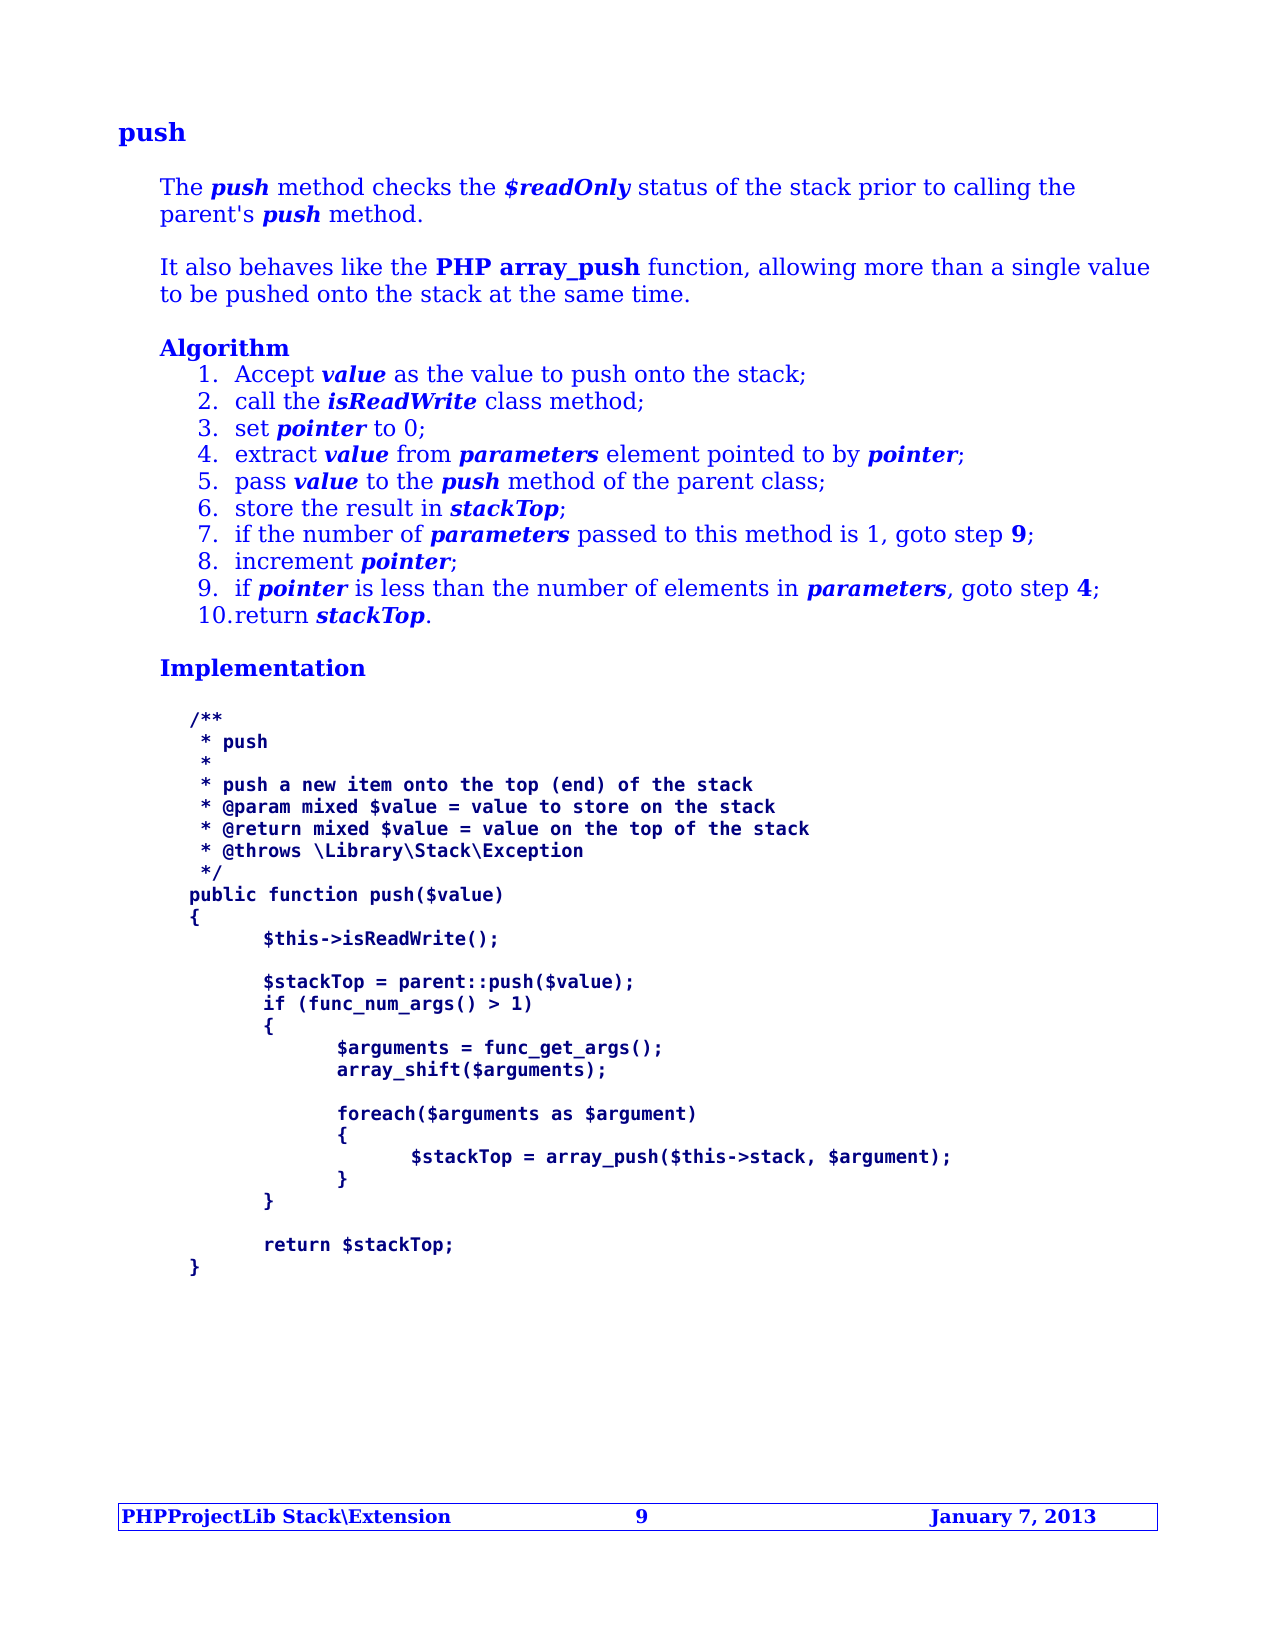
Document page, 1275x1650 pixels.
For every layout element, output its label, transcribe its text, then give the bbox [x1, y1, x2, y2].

list * [189, 753, 1157, 774]
list extract value from parameters element pointed to by pointer; [197, 441, 1157, 468]
list pass value to the push method of the parent class; [197, 468, 1157, 495]
list return $stackTop; [189, 1234, 1157, 1256]
list call the isReadWrite class method; [197, 388, 1157, 415]
list * push a new item onto the top (end) of the stack [189, 774, 1157, 796]
list set pointer to 0; [197, 415, 1157, 441]
list array_shift($arguments); [189, 1059, 1157, 1081]
list } [189, 1190, 1157, 1212]
list foreach($arguments as $argument) [189, 1103, 1157, 1124]
list increment pointer; [197, 548, 1157, 575]
list { [189, 1124, 1157, 1146]
list $stackTop = array_push($this->stack, $argument); [189, 1146, 1157, 1168]
list /** [189, 709, 1157, 731]
list store the result in stackTop; [197, 495, 1157, 521]
list if the number of parameters passed to this method is 1, goto step 9; [197, 521, 1157, 548]
list } [189, 1168, 1157, 1190]
text Algorithm [159, 334, 1157, 361]
list * @return mixed $value = value on the top of the stack [189, 818, 1157, 840]
text Implementation [159, 655, 1157, 682]
list if pointer is less than the number of elements in parameters, goto step 4; [197, 575, 1157, 602]
list { [189, 1015, 1157, 1037]
list { [189, 906, 1157, 928]
list $this->isReadWrite(); [189, 928, 1157, 949]
list $stackTop = parent::push($value); [189, 971, 1157, 993]
title push [118, 118, 1157, 147]
list */ [189, 862, 1157, 884]
list if (func_num_args() > 1) [189, 993, 1157, 1015]
list return stackTop. [197, 602, 1157, 629]
list * push [189, 731, 1157, 753]
text The push method checks the $readOnly status of the stack prior to calling the parent's push method. [159, 174, 1157, 227]
list } [189, 1256, 1157, 1278]
list Accept value as the value to push onto the stack; [197, 361, 1157, 388]
list * @param mixed $value = value to store on the stack [189, 796, 1157, 818]
text It also behaves like the PHP array_push function, allowing more than a single value to be pushed onto the stack at the same time. [159, 254, 1157, 308]
list $arguments = func_get_args(); [189, 1037, 1157, 1059]
list public function push($value) [189, 884, 1157, 906]
list * @throws \Library\Stack\Exception [189, 840, 1157, 862]
